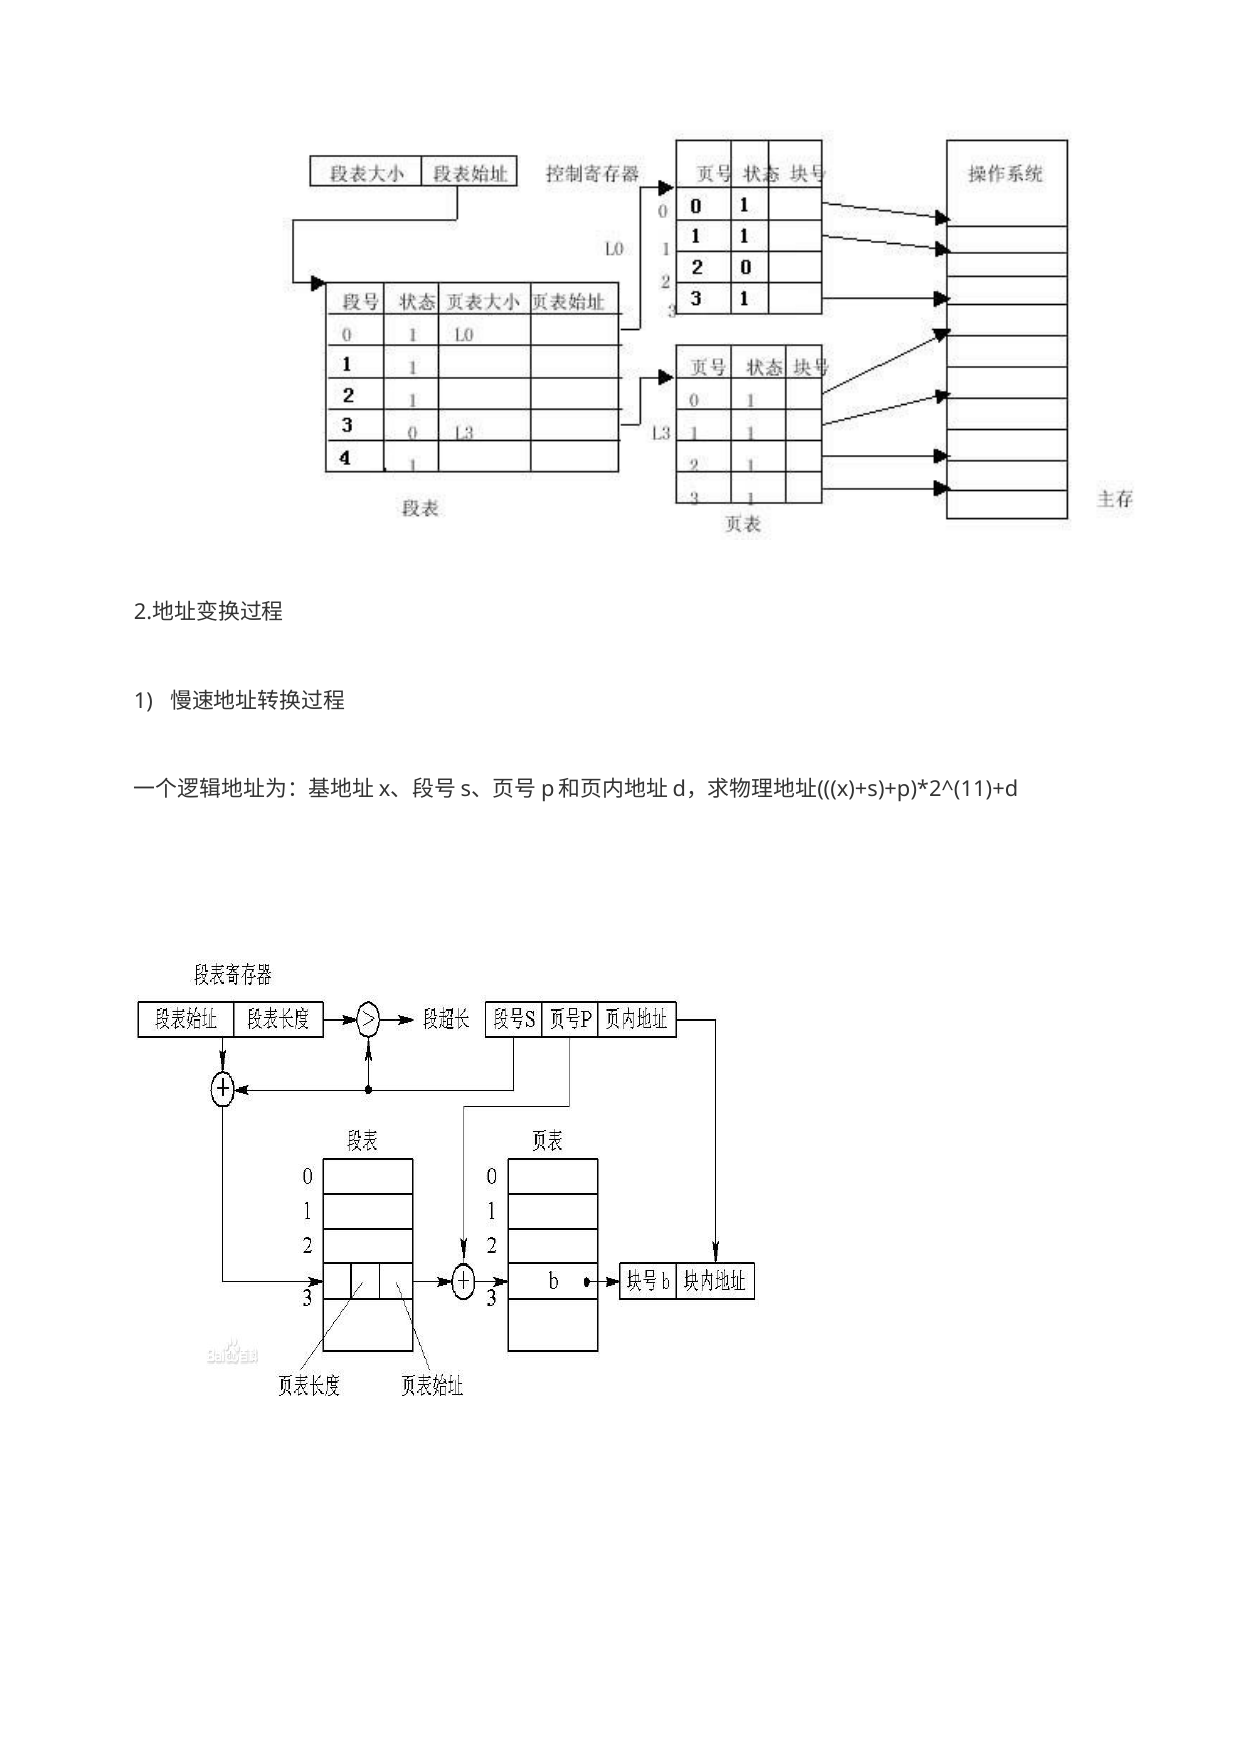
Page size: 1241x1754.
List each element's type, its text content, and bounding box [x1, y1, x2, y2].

text 2.地址变换过程 [134, 594, 1106, 626]
picture [133, 118, 1228, 540]
picture [133, 942, 759, 1412]
text 1) 慢速地址转换过程 [134, 683, 1106, 714]
text 一个逻辑地址为：基地址x、段号s、页号p和页内地址d，求物理地址(((x)+s)+p)*2^(11)+d [134, 771, 1106, 803]
